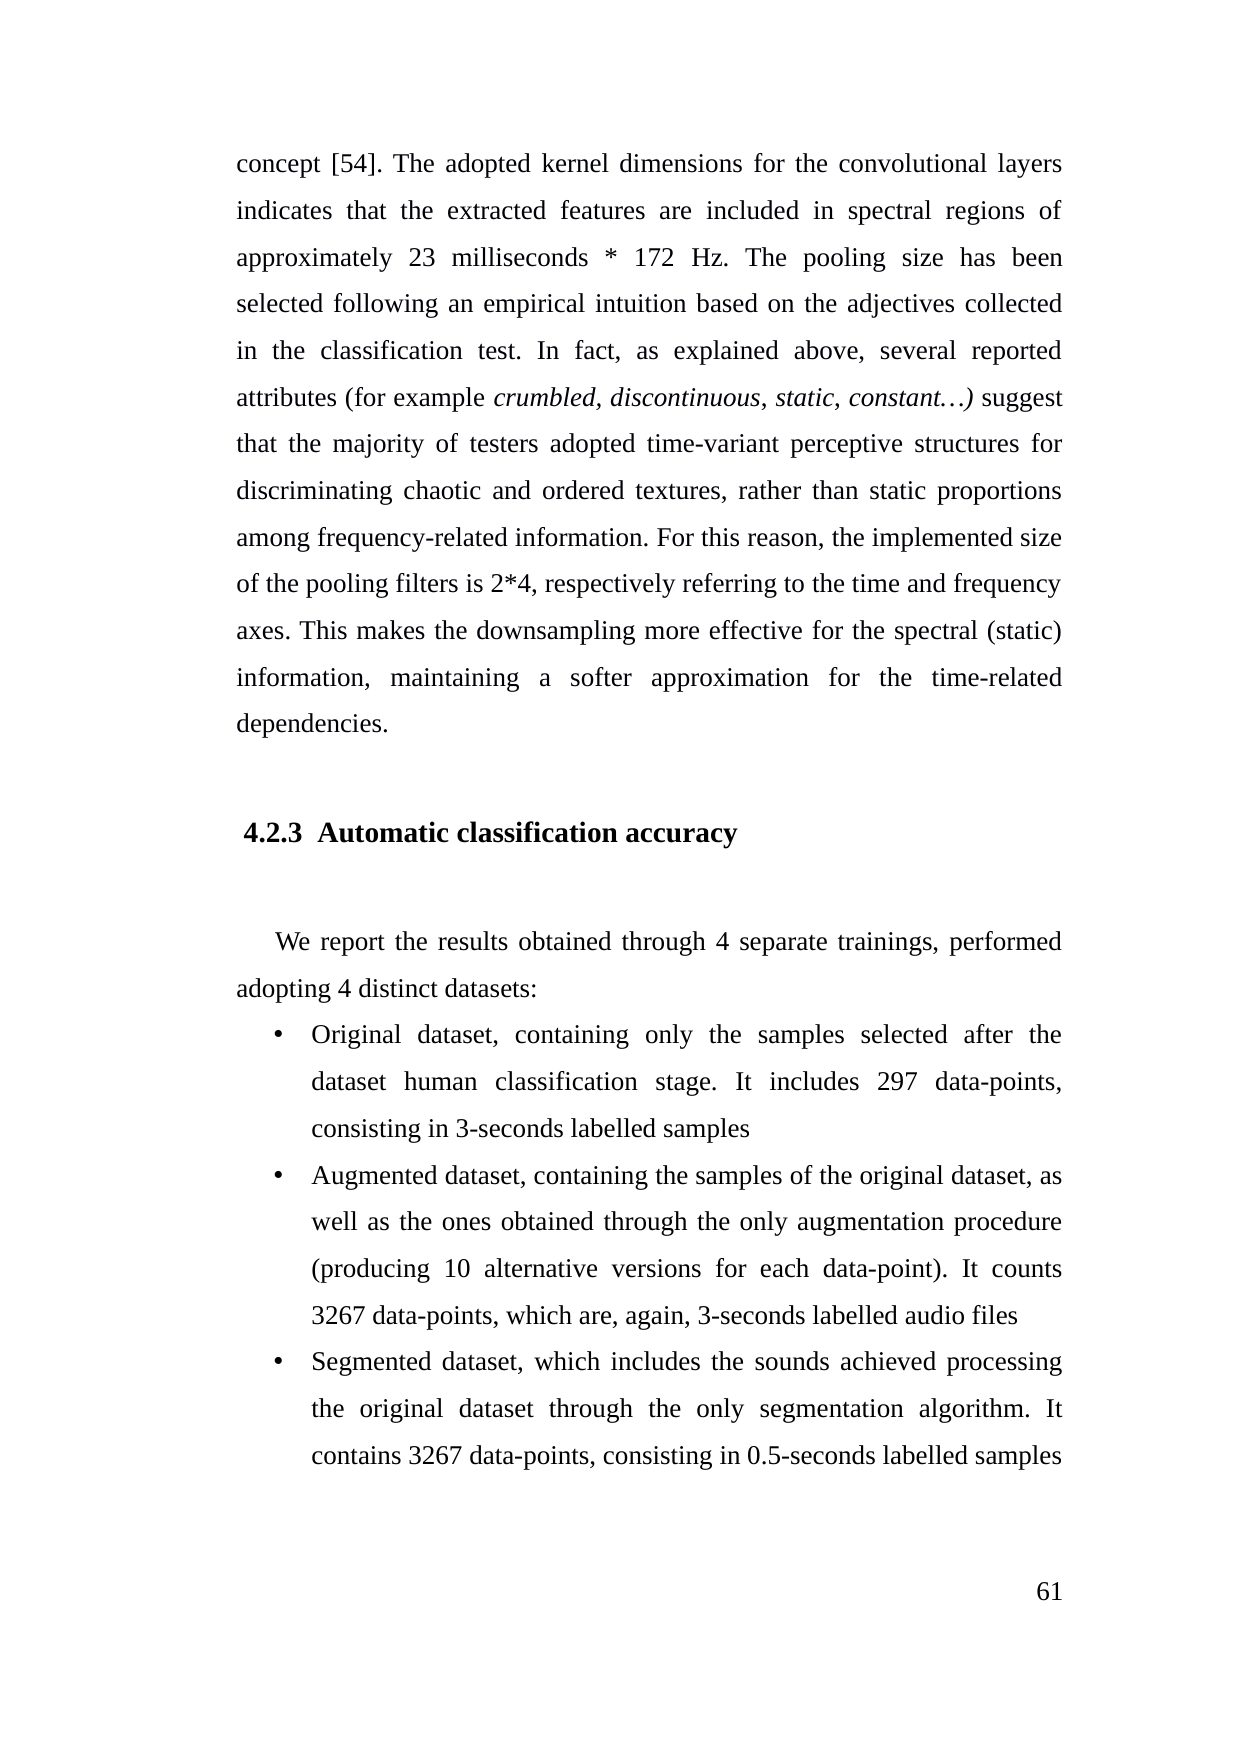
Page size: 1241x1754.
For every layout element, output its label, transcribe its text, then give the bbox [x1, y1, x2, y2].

list Original dataset, containing only the samples selected after the dataset human classification stage. It includes 297 data-points, consisting in 3-seconds labelled samples [274, 1019, 1063, 1143]
subtitle Automatic classification accuracy [236, 816, 1063, 849]
list Augmented dataset, containing the samples of the original dataset, as well as the ones obtained through the only augmentation procedure (producing 10 alternative versions for each data-point). It counts 3267 data-points, which are, again, 3-seconds labelled audio files [274, 1159, 1063, 1330]
list Segmented dataset, which includes the sounds achieved processing the original dataset through the only segmentation algorithm. It contains 3267 data-points, consisting in 0.5-seconds labelled samples [274, 1346, 1063, 1470]
text We report the results obtained through 4 separate trainings, performed adopting 4 distinct datasets: [236, 925, 1063, 1003]
text concept [54]. The adopted kernel dimensions for the convolutional layers indicates that the extracted features are included in spectral regions of approximately 23 milliseconds * 172 Hz. The pooling size has been selected following an empirical intuition based on the adjectives collected in the classification test. In fact, as explained above, several reported attributes (for example crumbled, discontinuous, static, constant…) suggest that the majority of testers adopted time-variant perceptive structures for discriminating chaotic and ordered textures, rather than static proportions among frequency-related information. For this reason, the implemented size of the pooling filters is 2*4, respectively referring to the time and frequency axes. This makes the downsampling more effective for the spectral (static) information, maintaining a softer approximation for the time-related dependencies. [236, 148, 1063, 739]
